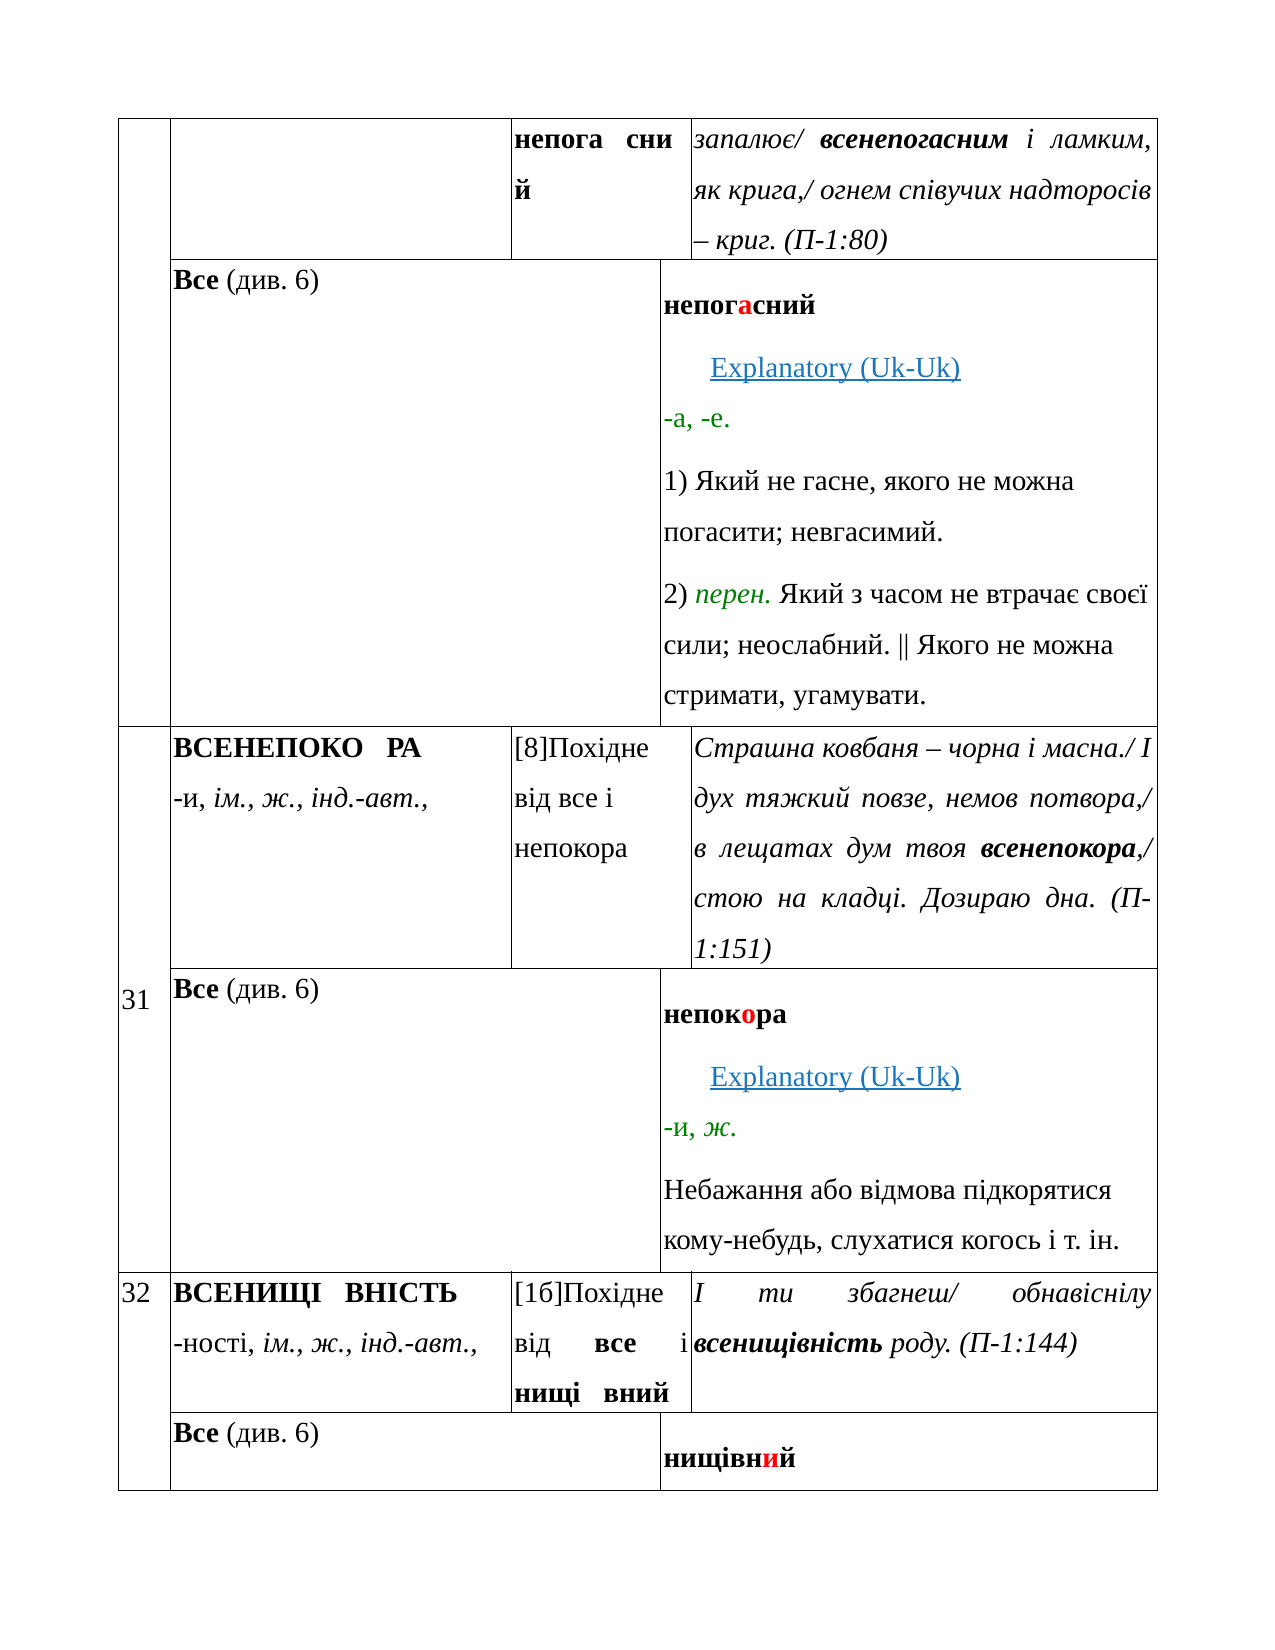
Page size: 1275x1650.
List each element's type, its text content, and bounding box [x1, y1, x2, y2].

table_cell І ти збагнеш/ обнавіснілу всенищівність роду. (П-1:144) [692, 1273, 1157, 1412]
table_cell ВсенищІвність -ності, ім., ж., інд.-авт., [171, 1273, 511, 1412]
table_cell Страшна ковбаня – чорна і масна./ І дух тяжкий повзе, немов потвора,/ в лещатах дум твоя всенепокора,/ стою на кладці. Дозираю дна. (П-1:151) [692, 727, 1157, 967]
table_cell нищівний [661, 1413, 1157, 1490]
table_cell [8]Похідне від все і непокора [512, 727, 691, 967]
table_cell Все (див. 6) [171, 969, 660, 1271]
table_cell Все (див. 6) [171, 1413, 660, 1490]
table_cell непокора Explanatory (Uk-Uk) -и, ж. Небажання або відмова підкорятися кому-небудь, слухатися когось і т. ін. [661, 969, 1157, 1271]
table_cell непогасний [512, 119, 691, 259]
table_cell [1б]Похідне від все і нищівний [512, 1273, 691, 1412]
table_cell ВсенепокОра -и, ім., ж., інд.-авт., [171, 727, 511, 967]
table_cell 32 [119, 1273, 170, 1490]
table_cell Все (див. 6) [171, 260, 660, 726]
table_cell запалює/ всенепогасним і ламким, як крига,/ огнем співучих надторосів – криг. (П-1:80) [692, 119, 1157, 259]
table_cell [171, 119, 511, 259]
table_cell непогасний Explanatory (Uk-Uk) -а, -е. 1) Який не гасне, якого не можна погасити; невгасимий. 2) перен. Який з часом не втрачає своєї сили; неослабний. || Якого не можна стримати, угамувати. [661, 260, 1157, 726]
table_cell [119, 119, 170, 726]
table_cell 31 [119, 727, 170, 1271]
